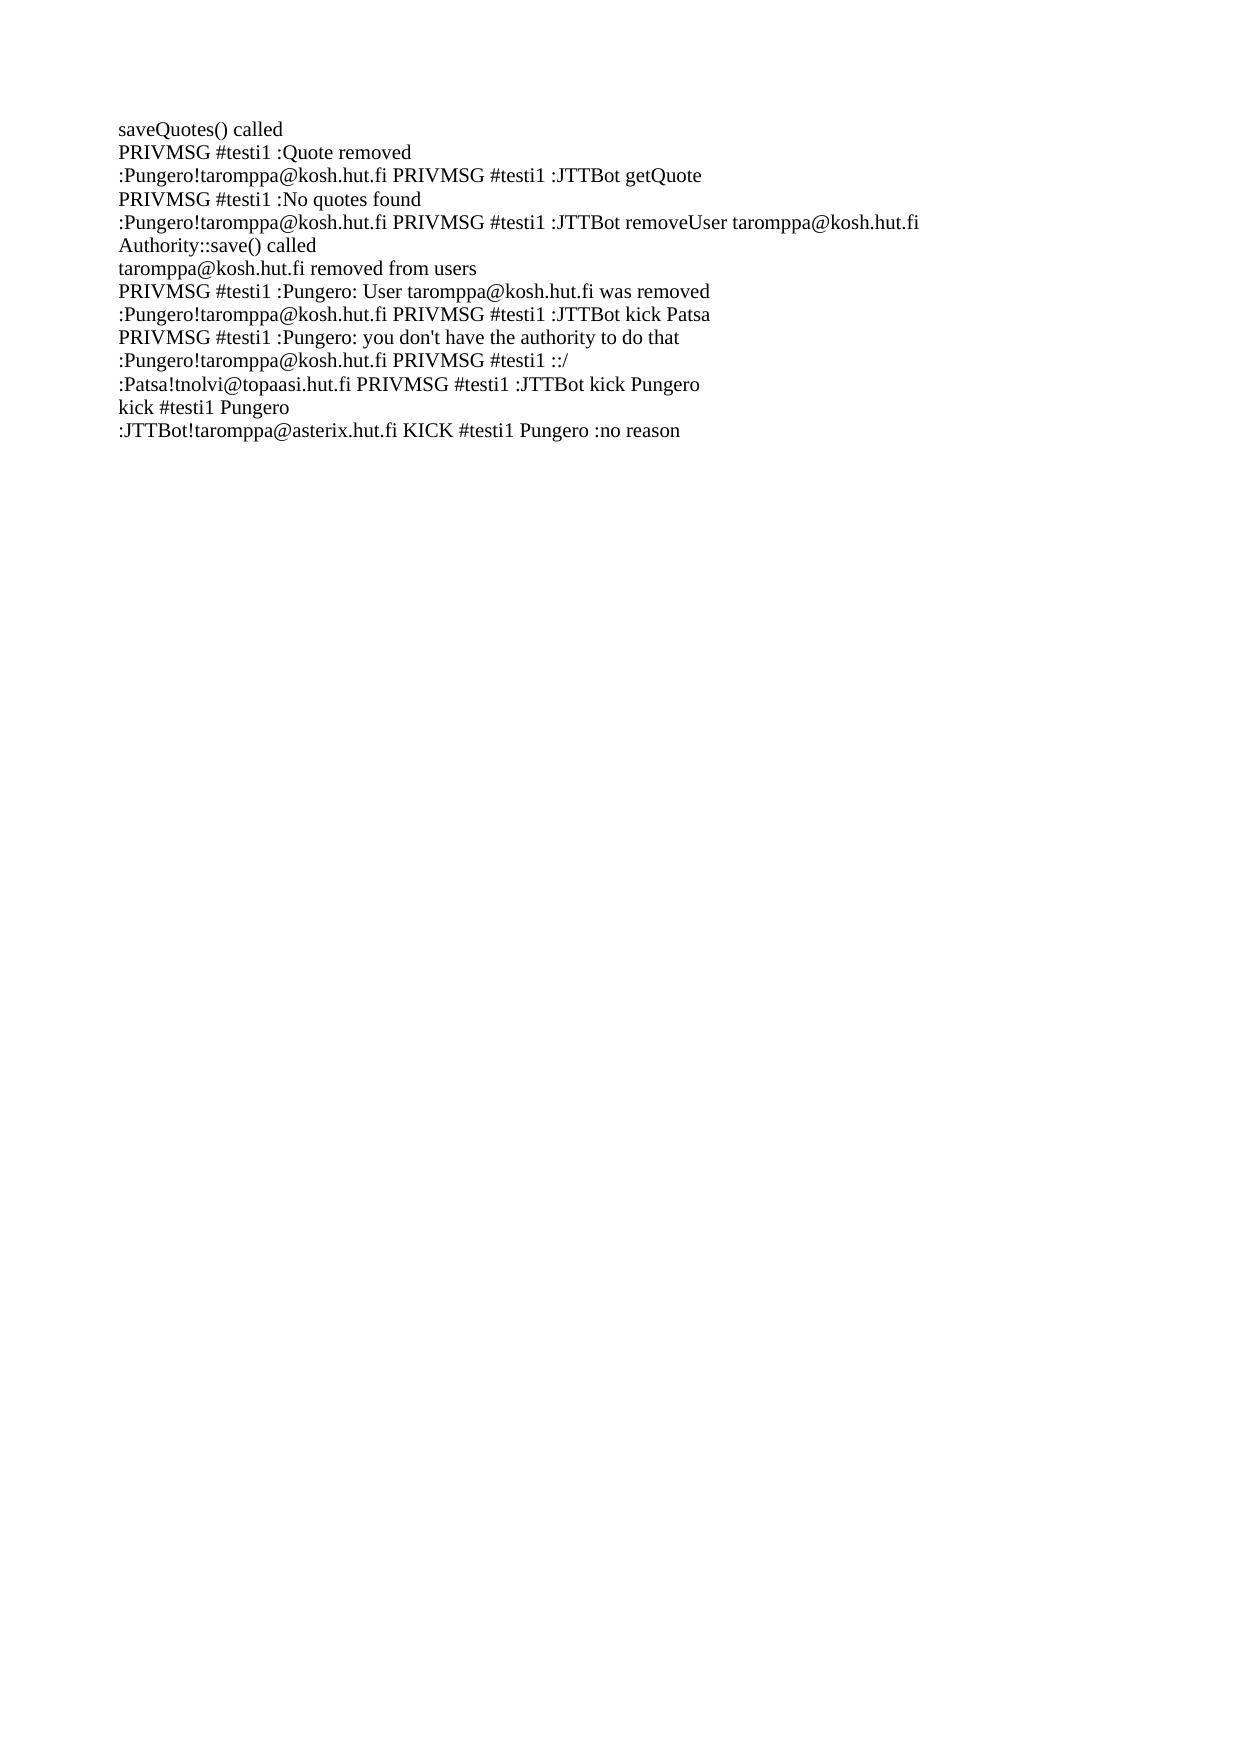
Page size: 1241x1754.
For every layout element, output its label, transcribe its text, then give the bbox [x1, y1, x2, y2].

text :JTTBot!taromppa@asterix.hut.fi KICK #testi1 Pungero :no reason [118, 419, 1122, 442]
text :Pungero!taromppa@kosh.hut.fi PRIVMSG #testi1 ::/ [118, 349, 1122, 372]
text taromppa@kosh.hut.fi removed from users [118, 257, 1122, 280]
text PRIVMSG #testi1 :Pungero: you don't have the authority to do that [118, 326, 1122, 349]
text :Pungero!taromppa@kosh.hut.fi PRIVMSG #testi1 :JTTBot removeUser taromppa@kosh.hut.fi [118, 211, 1122, 234]
text kick #testi1 Pungero [118, 396, 1122, 419]
text :Pungero!taromppa@kosh.hut.fi PRIVMSG #testi1 :JTTBot getQuote [118, 164, 1122, 187]
text PRIVMSG #testi1 :Quote removed [118, 141, 1122, 164]
text PRIVMSG #testi1 :Pungero: User taromppa@kosh.hut.fi was removed [118, 280, 1122, 303]
text :Patsa!tnolvi@topaasi.hut.fi PRIVMSG #testi1 :JTTBot kick Pungero [118, 372, 1122, 396]
text saveQuotes() called [118, 118, 1122, 141]
text PRIVMSG #testi1 :No quotes found [118, 187, 1122, 211]
text :Pungero!taromppa@kosh.hut.fi PRIVMSG #testi1 :JTTBot kick Patsa [118, 303, 1122, 326]
text Authority::save() called [118, 234, 1122, 257]
